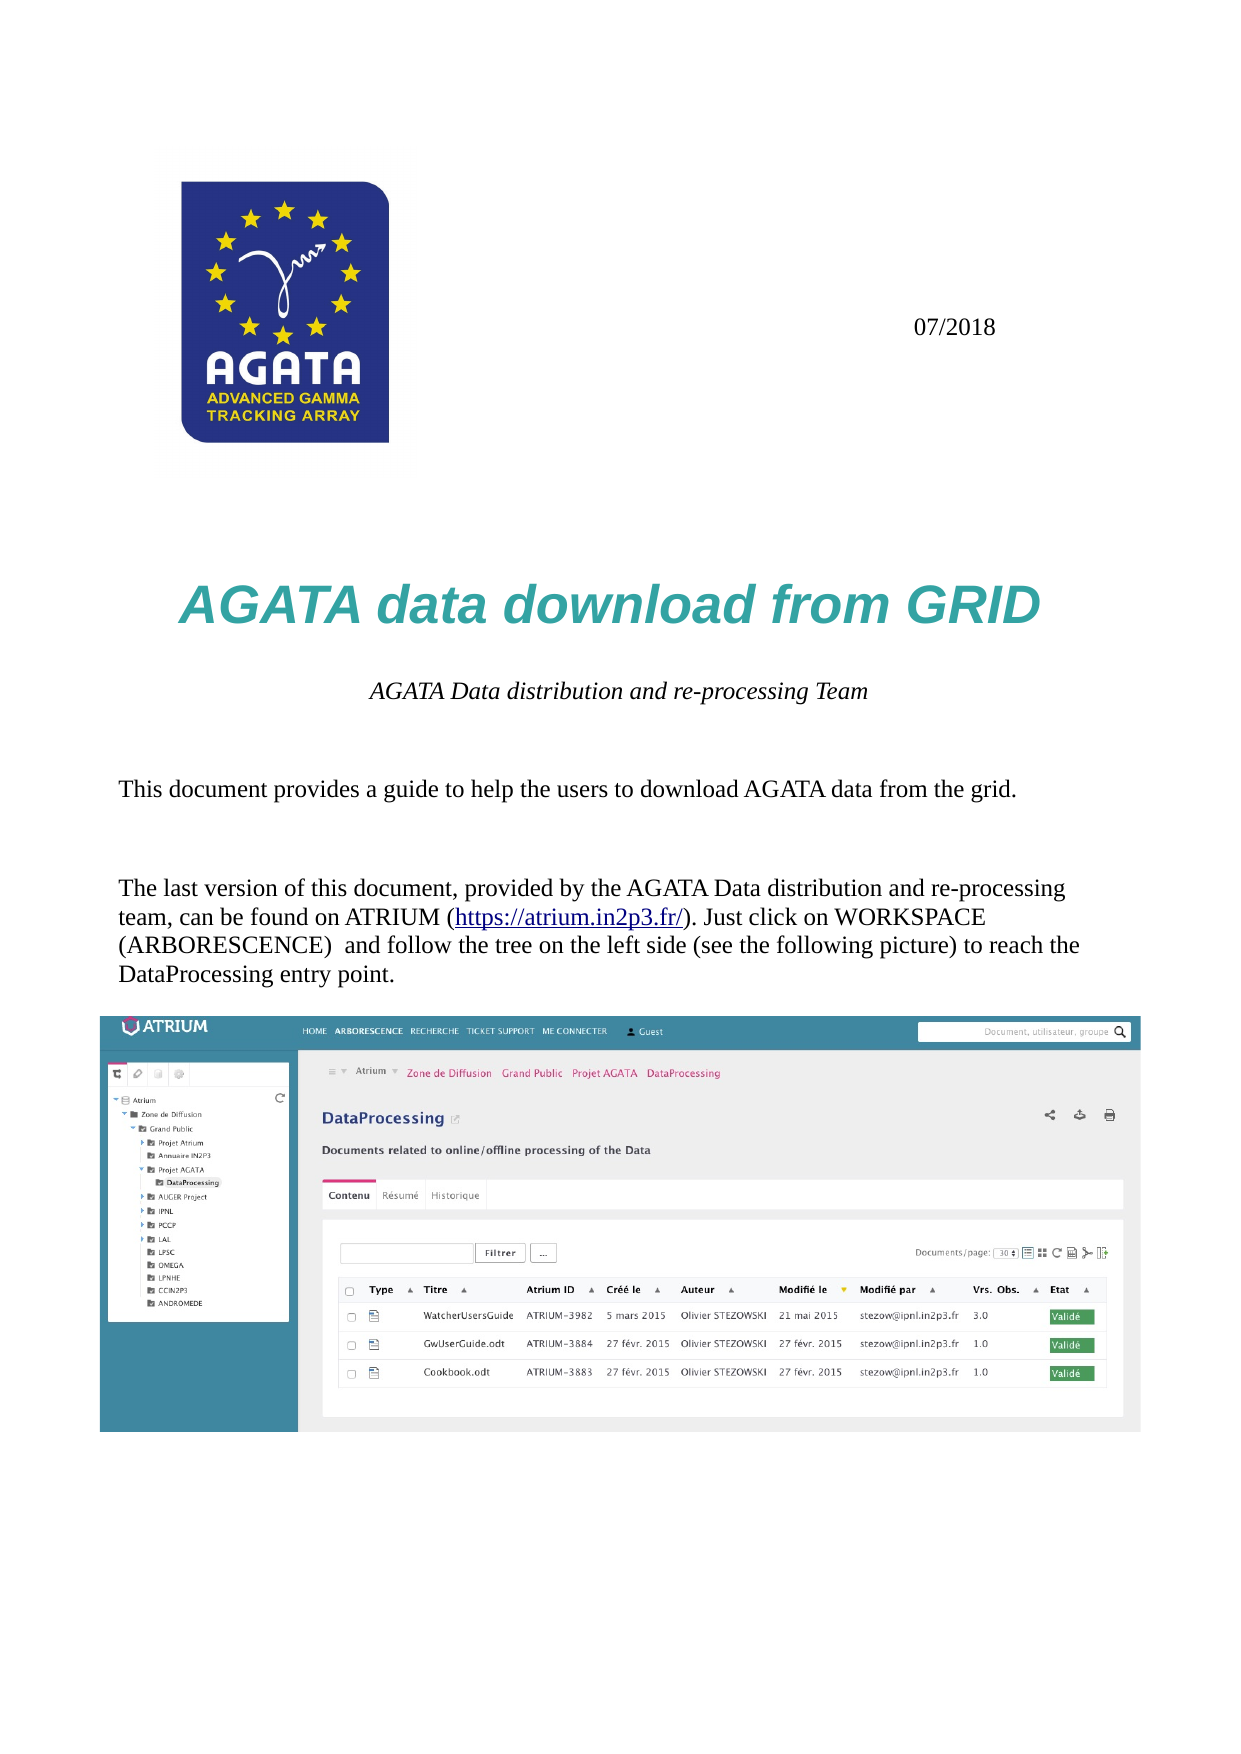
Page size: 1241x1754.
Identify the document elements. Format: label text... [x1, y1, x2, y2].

table_header 07/2018 [788, 147, 1122, 507]
picture [153, 146, 417, 478]
text The last version of this document, provided by the AGATA Data distribution and re-processing team, can be found on ATRIUM (https://atrium.in2p3.fr/). Just click on WORKSPACE (ARBORESCENCE) and follow the tree on the left side (see the following picture) to reach the DataProcessing entry point. [118, 873, 1122, 988]
picture [99, 1016, 1141, 1432]
subtitle AGATA data download from GRID [118, 573, 1122, 635]
text AGATA Data distribution and re-processing Team [118, 676, 1122, 705]
table_header [118, 147, 453, 507]
text This document provides a guide to help the users to download AGATA data from the grid. [118, 774, 1122, 803]
table_header [453, 147, 787, 507]
